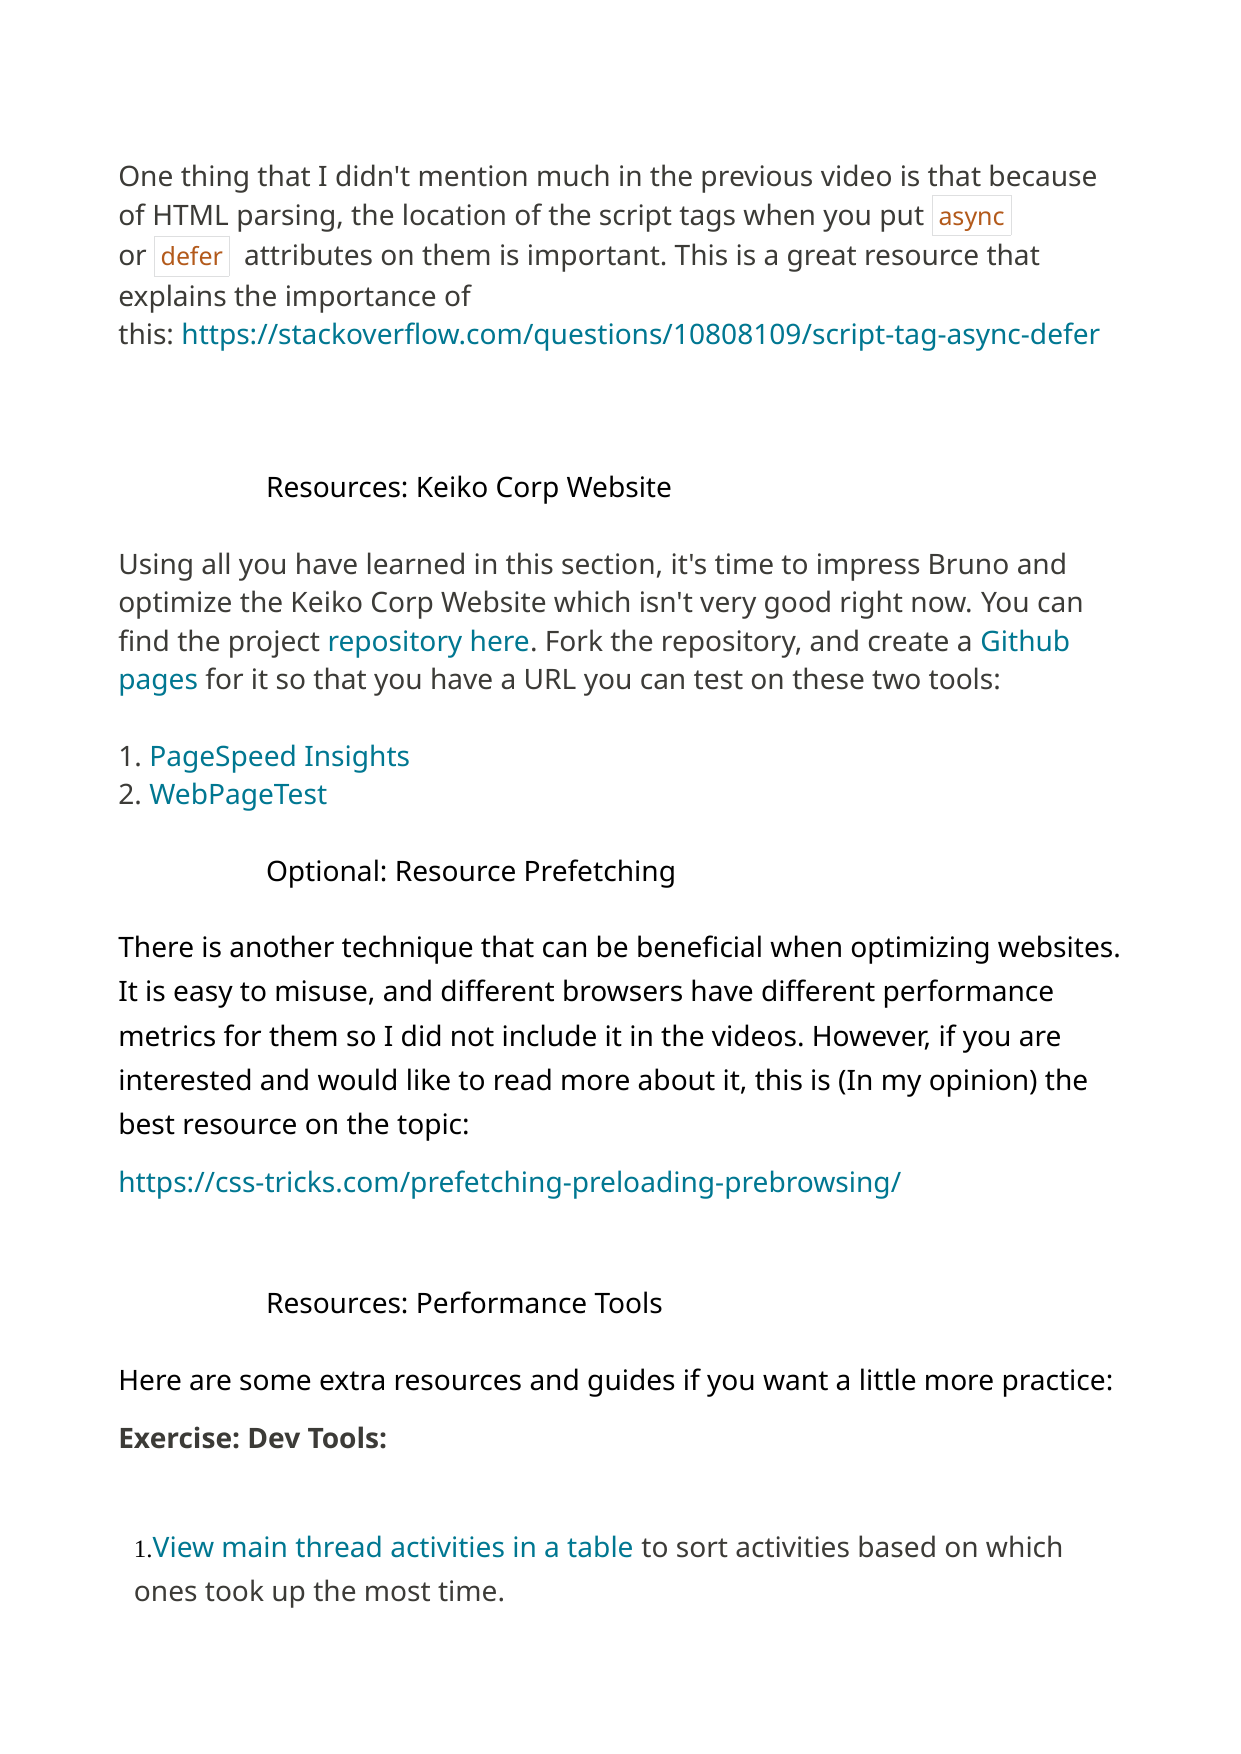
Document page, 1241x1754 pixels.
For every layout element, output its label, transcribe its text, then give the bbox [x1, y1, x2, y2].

text Exercise: Dev Tools: [118, 1419, 1122, 1457]
text Resources: Keiko Corp Website [118, 468, 1122, 506]
text Optional: Resource Prefetching [118, 851, 1122, 889]
text Using all you have learned in this section, it's time to impress Bruno and optimize the Keiko Corp Website which isn't very good right now. You can find the project repository here. Fork the repository, and create a Github pages for it so that you have a URL you can test on these two tools: 1. PageSpeed Insights 2. WebPageTest [118, 544, 1122, 813]
text Resources: Performance Tools [118, 1283, 1122, 1322]
text One thing that I didn't mention much in the previous video is that because of HTML parsing, the location of the script tags when you put async or defer attributes on them is important. This is a great resource that explains the importance of this: https://stackoverflow.com/questions/10808109/script-tag-async-defer [118, 156, 1122, 353]
list View main thread activities in a table to sort activities based on which ones took up the most time. [118, 1527, 1122, 1609]
text Here are some extra resources and guides if you want a little more practice: [118, 1360, 1122, 1398]
text There is another technique that can be beneficial when optimizing websites. It is easy to misuse, and different browsers have different performance metrics for them so I did not include it in the videos. However, if you are interested and would like to read more about it, this is (In my opinion) the best resource on the topic: [118, 928, 1122, 1142]
text https://css-tricks.com/prefetching-preloading-prebrowsing/ [118, 1163, 1122, 1201]
